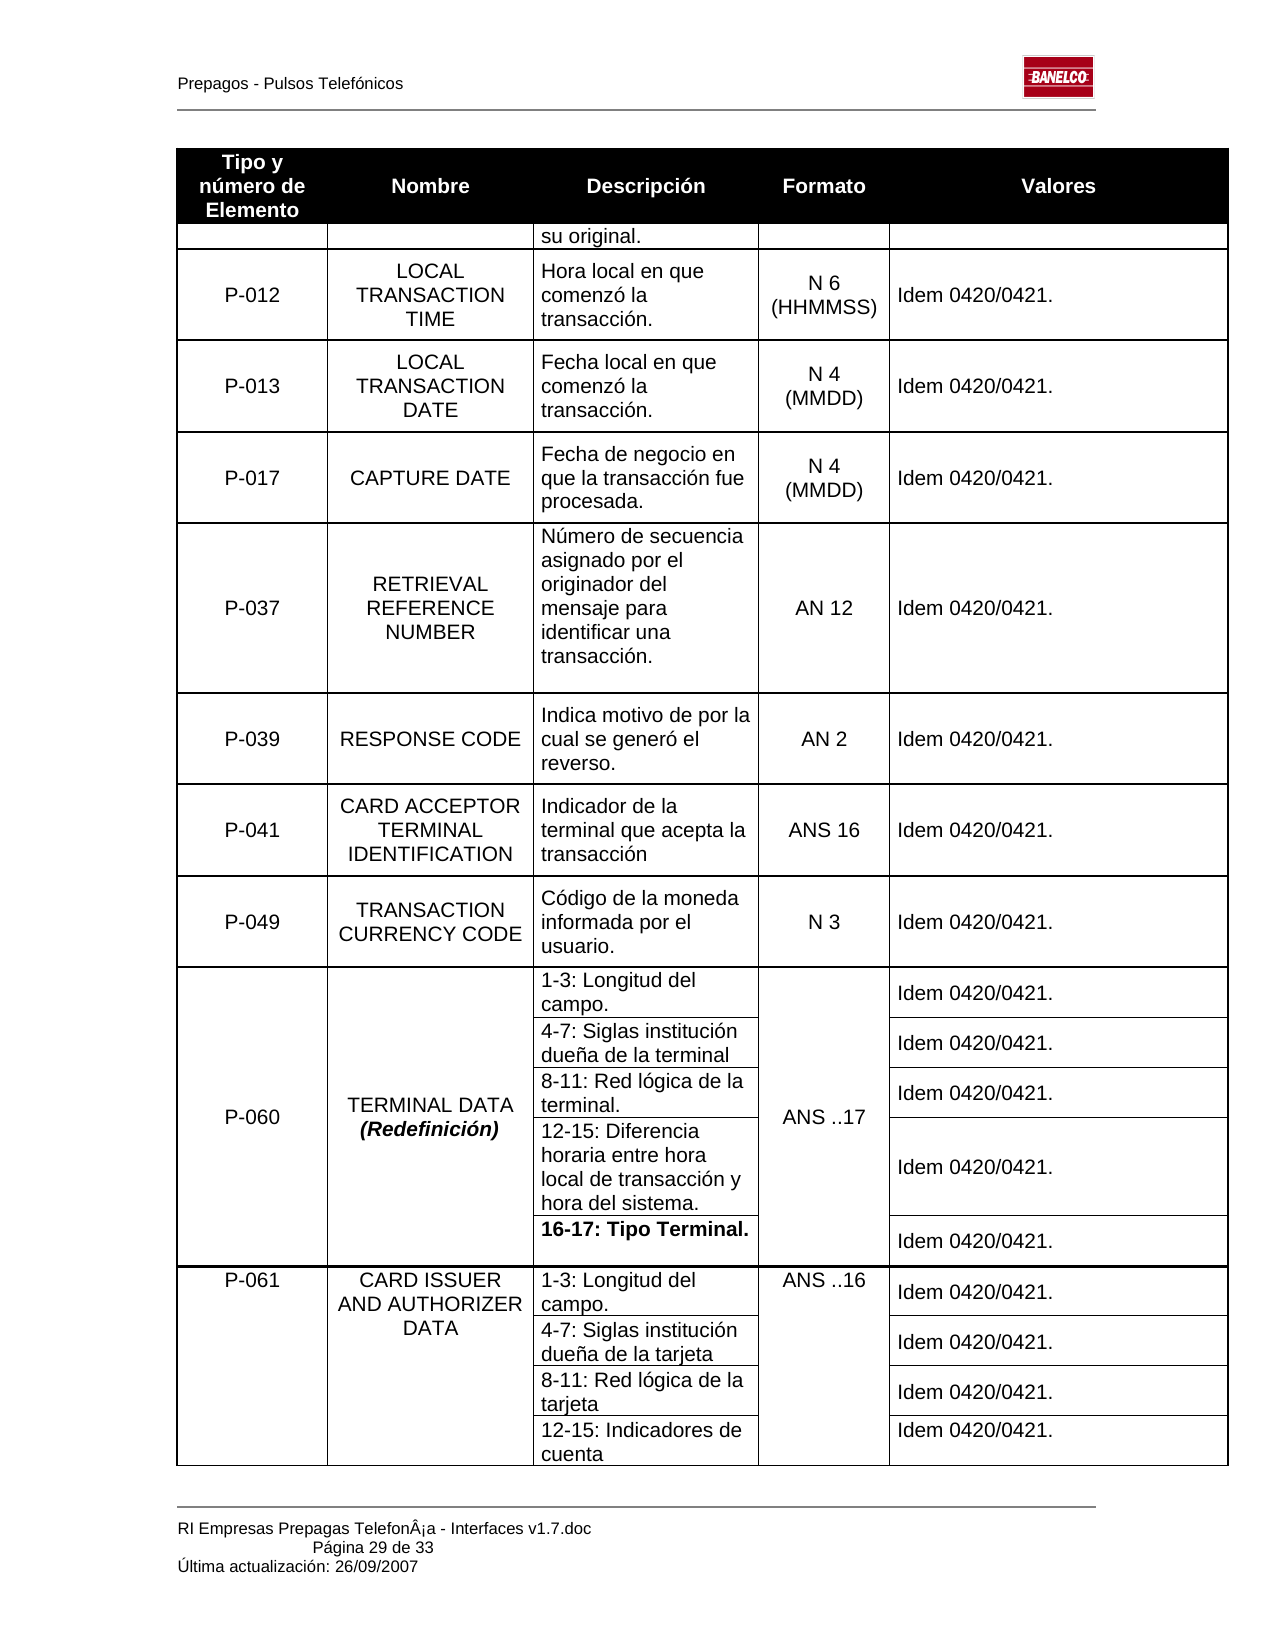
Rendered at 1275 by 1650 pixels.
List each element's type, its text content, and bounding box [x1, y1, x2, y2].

table_header Tipo y número de Elemento [178, 150, 327, 222]
table_cell ANS 16 [759, 785, 889, 875]
table_cell Fecha local en que comenzó la transacción. [534, 341, 758, 431]
table_cell CAPTURE DATE [328, 433, 533, 522]
table_cell N 4 (MMDD) [759, 433, 889, 522]
table_cell 12-15: Diferencia horaria entre hora local de transacción y hora del sistema. [534, 1118, 758, 1215]
table_cell ANS ..17 [759, 968, 889, 1265]
table_header Formato [759, 150, 889, 222]
table_cell P-061 [178, 1268, 327, 1465]
table_cell ANS ..16 [759, 1268, 889, 1465]
table_cell N 4 (MMDD) [759, 341, 889, 431]
table_cell CARD ISSUER AND AUTHORIZER DATA [328, 1268, 533, 1465]
table_cell Idem 0420/0421. [890, 1416, 1227, 1465]
table_cell [759, 224, 889, 248]
picture [1022, 55, 1095, 99]
table_cell 16-17: Tipo Terminal. [534, 1216, 758, 1265]
table_cell 8-11: Red lógica de la tarjeta [534, 1366, 758, 1415]
table_cell TRANSACTION CURRENCY CODE [328, 877, 533, 966]
table_cell Idem 0420/0421. [890, 968, 1227, 1017]
table_cell [328, 224, 533, 248]
table_cell Idem 0420/0421. [890, 877, 1227, 966]
table_cell Idem 0420/0421. [890, 1366, 1227, 1415]
table_cell [890, 224, 1227, 248]
table_cell P-012 [178, 250, 327, 339]
table_header Descripción [534, 150, 758, 222]
table_cell TERMINAL DATA (Redefinición) [328, 968, 533, 1265]
table_cell 4-7: Siglas institución dueña de la tarjeta [534, 1316, 758, 1365]
table_cell P-041 [178, 785, 327, 875]
table_cell Idem 0420/0421. [890, 694, 1227, 783]
table_cell 1-3: Longitud del campo. [534, 1268, 758, 1315]
table_cell Idem 0420/0421. [890, 785, 1227, 875]
table_cell 1-3: Longitud del campo. [534, 968, 758, 1017]
table_cell Idem 0420/0421. [890, 1268, 1227, 1315]
table_cell P-017 [178, 433, 327, 522]
table_cell Idem 0420/0421. [890, 1316, 1227, 1365]
table_cell LOCAL TRANSACTION TIME [328, 250, 533, 339]
table_cell Código de la moneda informada por el usuario. [534, 877, 758, 966]
table_cell P-039 [178, 694, 327, 783]
table_cell N 6 (HHMMSS) [759, 250, 889, 339]
table_cell Indicador de la terminal que acepta la transacción [534, 785, 758, 875]
table_cell [178, 224, 327, 248]
table_cell 8-11: Red lógica de la terminal. [534, 1068, 758, 1117]
table_cell P-049 [178, 877, 327, 966]
table_cell P-060 [178, 968, 327, 1265]
table_cell Indica motivo de por la cual se generó el reverso. [534, 694, 758, 783]
table_cell Idem 0420/0421. [890, 1216, 1227, 1265]
table_cell CARD ACCEPTOR TERMINAL IDENTIFICATION [328, 785, 533, 875]
table_cell P-037 [178, 524, 327, 692]
table_cell Idem 0420/0421. [890, 341, 1227, 431]
table_cell Hora local en que comenzó la transacción. [534, 250, 758, 339]
table_cell Idem 0420/0421. [890, 1118, 1227, 1215]
table_cell AN 2 [759, 694, 889, 783]
table_cell Número de secuencia asignado por el originador del mensaje para identificar una transacción. [534, 524, 758, 692]
table_cell Idem 0420/0421. [890, 1068, 1227, 1117]
table_cell Fecha de negocio en que la transacción fue procesada. [534, 433, 758, 522]
table_cell N 3 [759, 877, 889, 966]
table_header Nombre [328, 150, 533, 222]
table_header Valores [890, 150, 1227, 222]
table_cell LOCAL TRANSACTION DATE [328, 341, 533, 431]
table_cell 4-7: Siglas institución dueña de la terminal [534, 1018, 758, 1067]
table_cell Idem 0420/0421. [890, 433, 1227, 522]
table_cell P-013 [178, 341, 327, 431]
table_cell RETRIEVAL REFERENCE NUMBER [328, 524, 533, 692]
table_cell RESPONSE CODE [328, 694, 533, 783]
table_cell su original. [534, 224, 758, 248]
table_cell Idem 0420/0421. [890, 250, 1227, 339]
table_cell Idem 0420/0421. [890, 524, 1227, 692]
table_cell AN 12 [759, 524, 889, 692]
table_cell Idem 0420/0421. [890, 1018, 1227, 1067]
table_cell 12-15: Indicadores de cuenta [534, 1416, 758, 1465]
